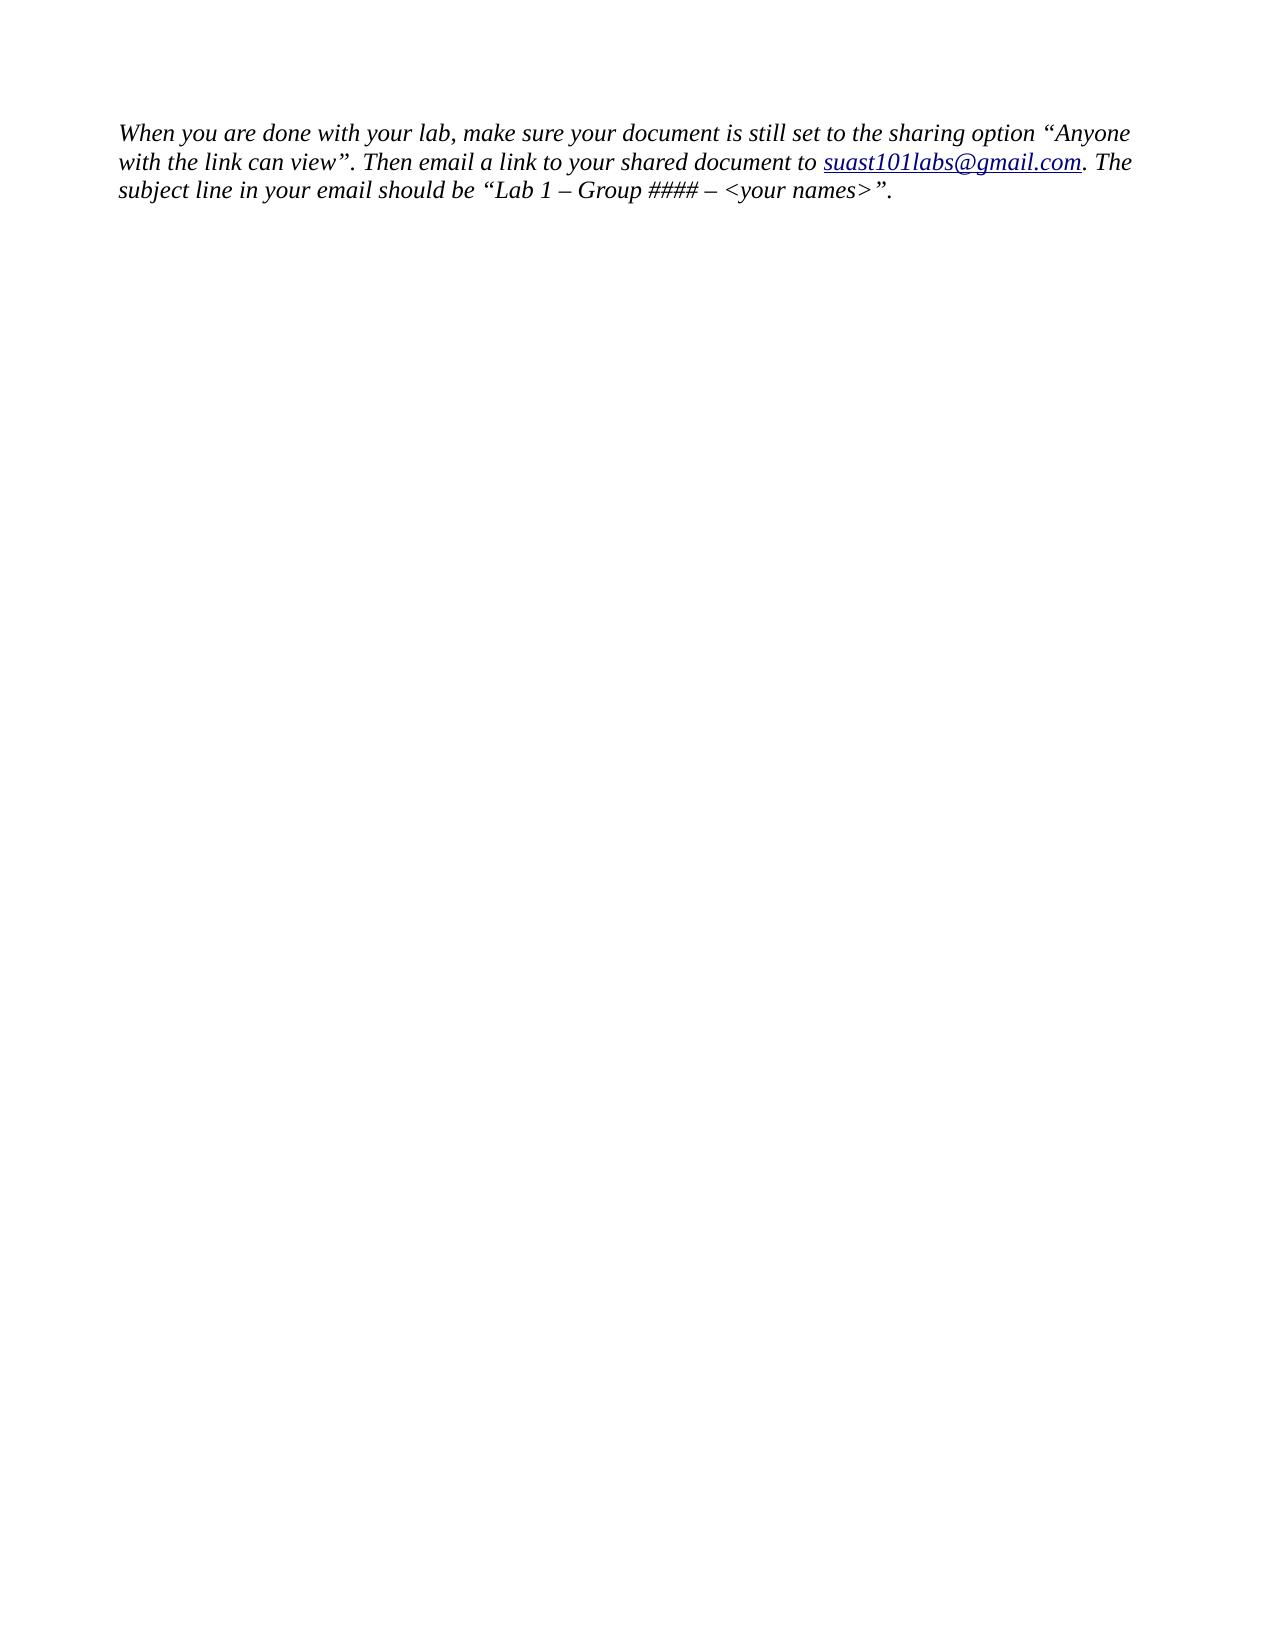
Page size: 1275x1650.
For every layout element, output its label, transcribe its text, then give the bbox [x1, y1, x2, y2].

text When you are done with your lab, make sure your document is still set to the sharing option “Anyone with the link can view”. Then email a link to your shared document to suast101labs@gmail.com. The subject line in your email should be “Lab 1 – Group #### – <your names>”. [118, 118, 1157, 204]
